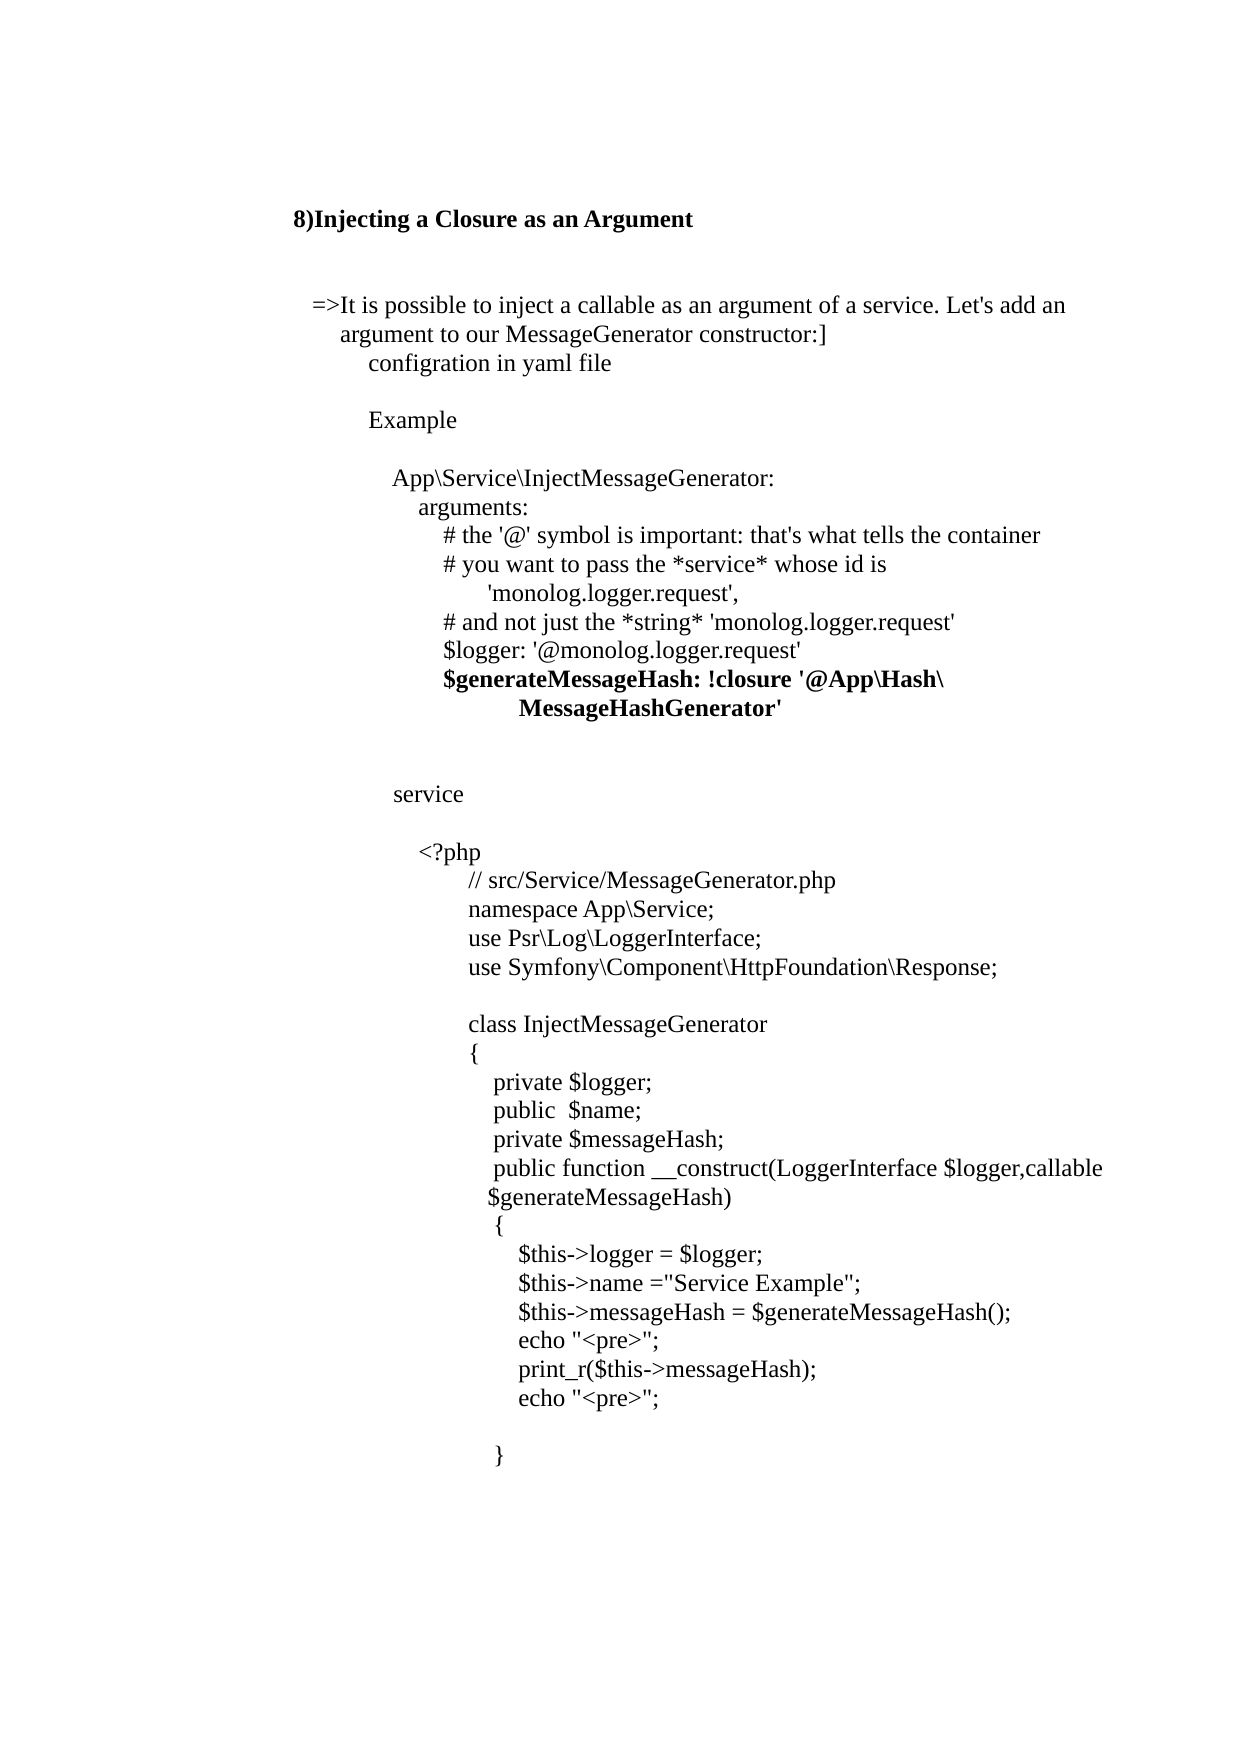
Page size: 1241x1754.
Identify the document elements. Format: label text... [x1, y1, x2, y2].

text use Symfony\Component\HttpFoundation\Response; [118, 952, 1122, 981]
text arguments: [118, 492, 1122, 521]
text =>It is possible to inject a callable as an argument of a service. Let's add an argument to our MessageGenerator constructor:] [118, 291, 1122, 348]
text use Psr\Log\LoggerInterface; [118, 923, 1122, 952]
text App\Service\InjectMessageGenerator: [118, 463, 1122, 492]
text $this->messageHash = $generateMessageHash(); [118, 1297, 1122, 1326]
text # the '@' symbol is important: that's what tells the container [118, 521, 1122, 549]
text public $name; [118, 1096, 1122, 1124]
text { [118, 1038, 1122, 1067]
text # and not just the *string* 'monolog.logger.request' [118, 607, 1122, 636]
text } [118, 1441, 1122, 1469]
text $this->logger = $logger; [118, 1239, 1122, 1268]
text echo "<pre>"; [118, 1383, 1122, 1412]
text $generateMessageHash: !closure '@App\Hash\ MessageHashGenerator' [118, 664, 1122, 722]
text class InjectMessageGenerator [118, 1009, 1122, 1038]
text $this->name ="Service Example"; [118, 1268, 1122, 1297]
text 8)Injecting a Closure as an Argument [118, 204, 1122, 233]
text public function __construct(LoggerInterface $logger,callable $generateMessageHash) [118, 1153, 1122, 1211]
text Example [118, 406, 1122, 434]
text { [118, 1211, 1122, 1239]
text print_r($this->messageHash); [118, 1354, 1122, 1383]
text private $messageHash; [118, 1124, 1122, 1153]
text // src/Service/MessageGenerator.php [118, 866, 1122, 894]
text namespace App\Service; [118, 894, 1122, 923]
text $logger: '@monolog.logger.request' [118, 636, 1122, 664]
text private $logger; [118, 1067, 1122, 1096]
text <?php [118, 837, 1122, 866]
text configration in yaml file [118, 348, 1122, 377]
text service [118, 779, 1122, 808]
text echo "<pre>"; [118, 1326, 1122, 1354]
text # you want to pass the *service* whose id is 'monolog.logger.request', [118, 549, 1122, 607]
